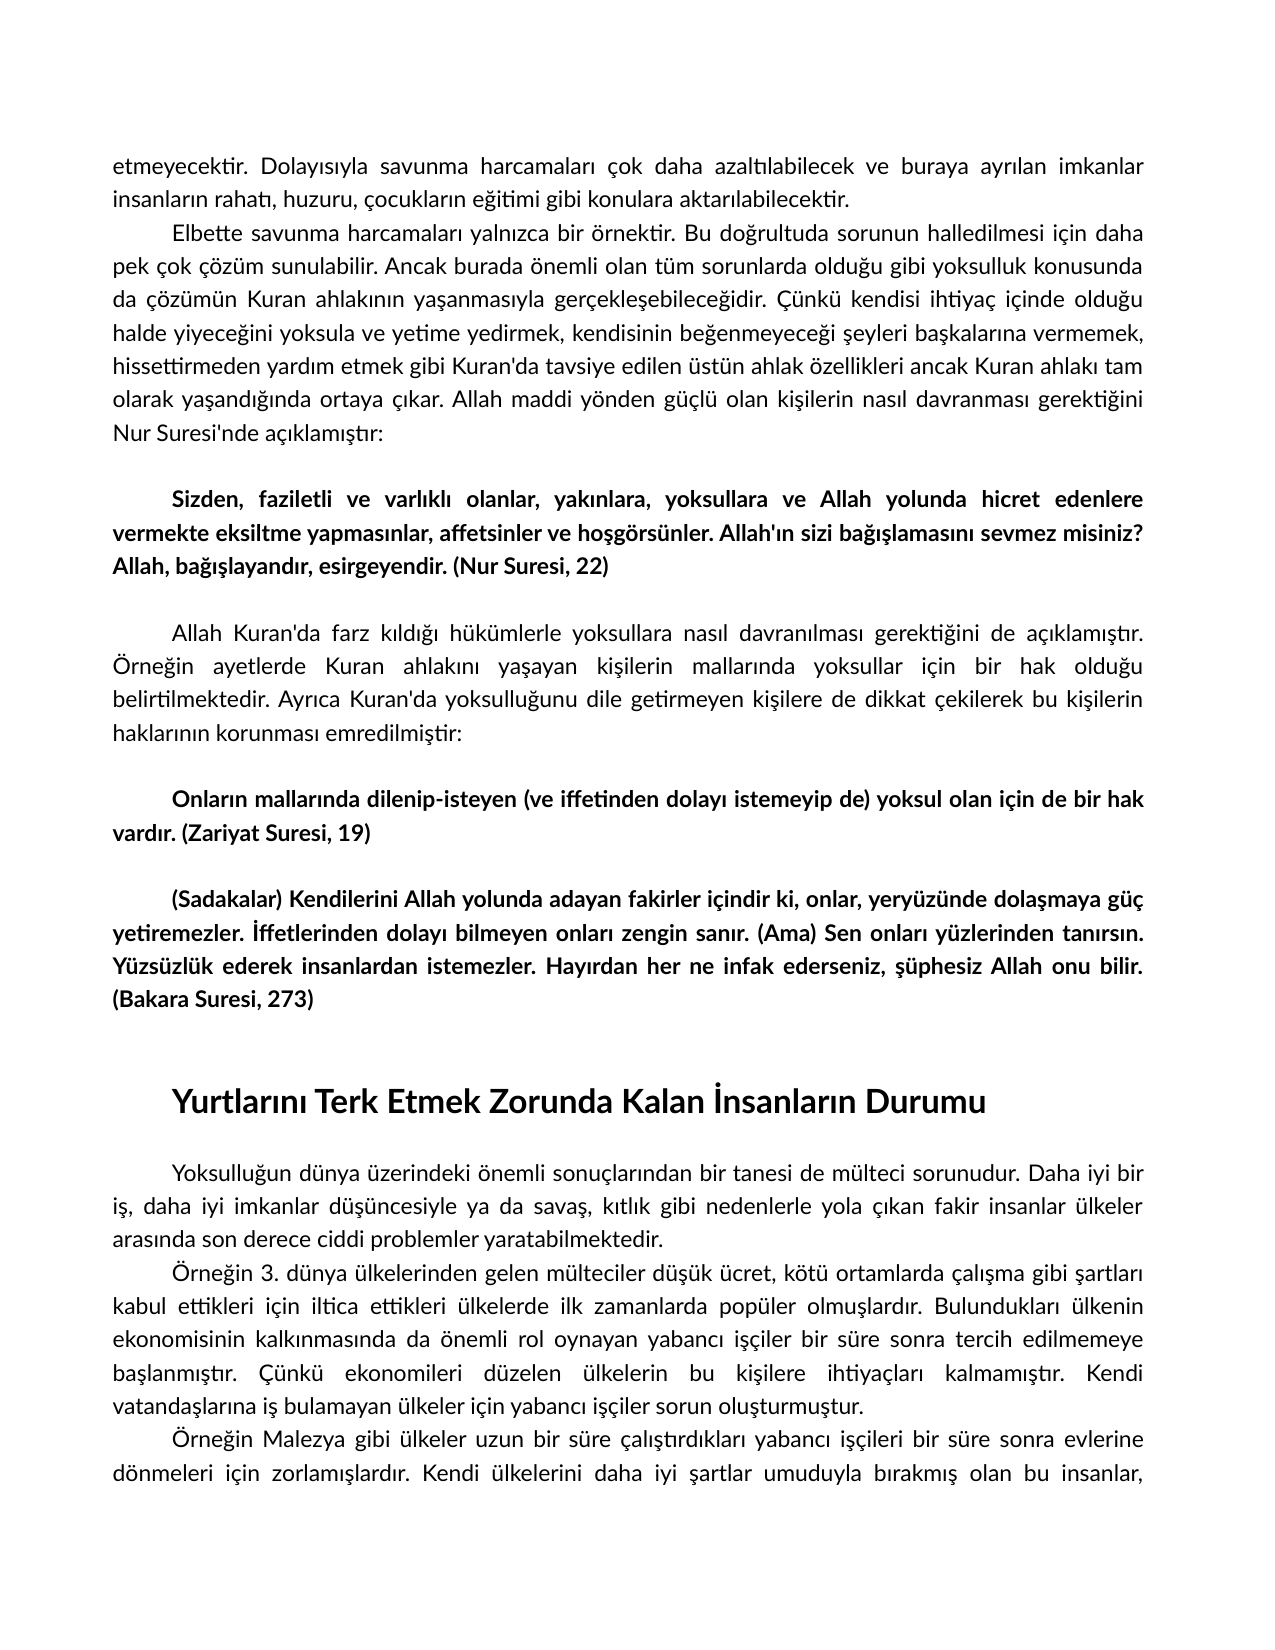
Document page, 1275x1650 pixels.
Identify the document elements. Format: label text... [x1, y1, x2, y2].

text etmeyecektir. Dolayısıyla savunma harcamaları çok daha azaltılabilecek ve buraya ayrılan imkanlar insanların rahatı, huzuru, çocukların eğitimi gibi konulara aktarılabilecektir. [112, 148, 1145, 214]
text Örneğin 3. dünya ülkelerinden gelen mülteciler düşük ücret, kötü ortamlarda çalışma gibi şartları kabul ettikleri için iltica ettikleri ülkelerde ilk zamanlarda popüler olmuşlardır. Bulundukları ülkenin ekonomisinin kalkınmasında da önemli rol oynayan yabancı işçiler bir süre sonra tercih edilmemeye başlanmıştır. Çünkü ekonomileri düzelen ülkelerin bu kişilere ihtiyaçları kalmamıştır. Kendi vatandaşlarına iş bulamayan ülkeler için yabancı işçiler sorun oluşturmuştur. [112, 1254, 1145, 1421]
text Örneğin Malezya gibi ülkeler uzun bir süre çalıştırdıkları yabancı işçileri bir süre sonra evlerine dönmeleri için zorlamışlardır. Kendi ülkelerini daha iyi şartlar umuduyla bırakmış olan bu insanlar, [112, 1421, 1145, 1488]
text Yoksulluğun dünya üzerindeki önemli sonuçlarından bir tanesi de mülteci sorunudur. Daha iyi bir iş, daha iyi imkanlar düşüncesiyle ya da savaş, kıtlık gibi nedenlerle yola çıkan fakir insanlar ülkeler arasında son derece ciddi problemler yaratabilmektedir. [112, 1154, 1145, 1254]
text (Sadakalar) Kendilerini Allah yolunda adayan fakirler içindir ki, onlar, yeryüzünde dolaşmaya güç yetiremezler. İffetlerinden dolayı bilmeyen onları zengin sanır. (Ama) Sen onları yüzlerinden tanırsın. Yüzsüzlük ederek insanlardan istemezler. Hayırdan her ne infak ederseniz, şüphesiz Allah onu bilir. (Bakara Suresi, 273) [112, 881, 1145, 1014]
text Allah Kuran'da farz kıldığı hükümlerle yoksullara nasıl davranılması gerektiğini de açıklamıştır. Örneğin ayetlerde Kuran ahlakını yaşayan kişilerin mallarında yoksullar için bir hak olduğu belirtilmektedir. Ayrıca Kuran'da yoksulluğunu dile getirmeyen kişilere de dikkat çekilerek bu kişilerin haklarının korunması emredilmiştir: [112, 614, 1145, 748]
text Onların mallarında dilenip-isteyen (ve iffetinden dolayı istemeyip de) yoksul olan için de bir hak vardır. (Zariyat Suresi, 19) [112, 781, 1145, 848]
text Yurtlarını Terk Etmek Zorunda Kalan İnsanların Durumu [112, 1081, 1145, 1121]
text Elbette savunma harcamaları yalnızca bir örnektir. Bu doğrultuda sorunun halledilmesi için daha pek çok çözüm sunulabilir. Ancak burada önemli olan tüm sorunlarda olduğu gibi yoksulluk konusunda da çözümün Kuran ahlakının yaşanmasıyla gerçekleşebileceğidir. Çünkü kendisi ihtiyaç içinde olduğu halde yiyeceğini yoksula ve yetime yedirmek, kendisinin beğenmeyeceği şeyleri başkalarına vermemek, hissettirmeden yardım etmek gibi Kuran'da tavsiye edilen üstün ahlak özellikleri ancak Kuran ahlakı tam olarak yaşandığında ortaya çıkar. Allah maddi yönden güçlü olan kişilerin nasıl davranması gerektiğini Nur Suresi'nde açıklamıştır: [112, 214, 1145, 448]
text Sizden, faziletli ve varlıklı olanlar, yakınlara, yoksullara ve Allah yolunda hicret edenlere vermekte eksiltme yapmasınlar, affetsinler ve hoşgörsünler. Allah'ın sizi bağışlamasını sevmez misiniz? Allah, bağışlayandır, esirgeyendir. (Nur Suresi, 22) [112, 481, 1145, 581]
